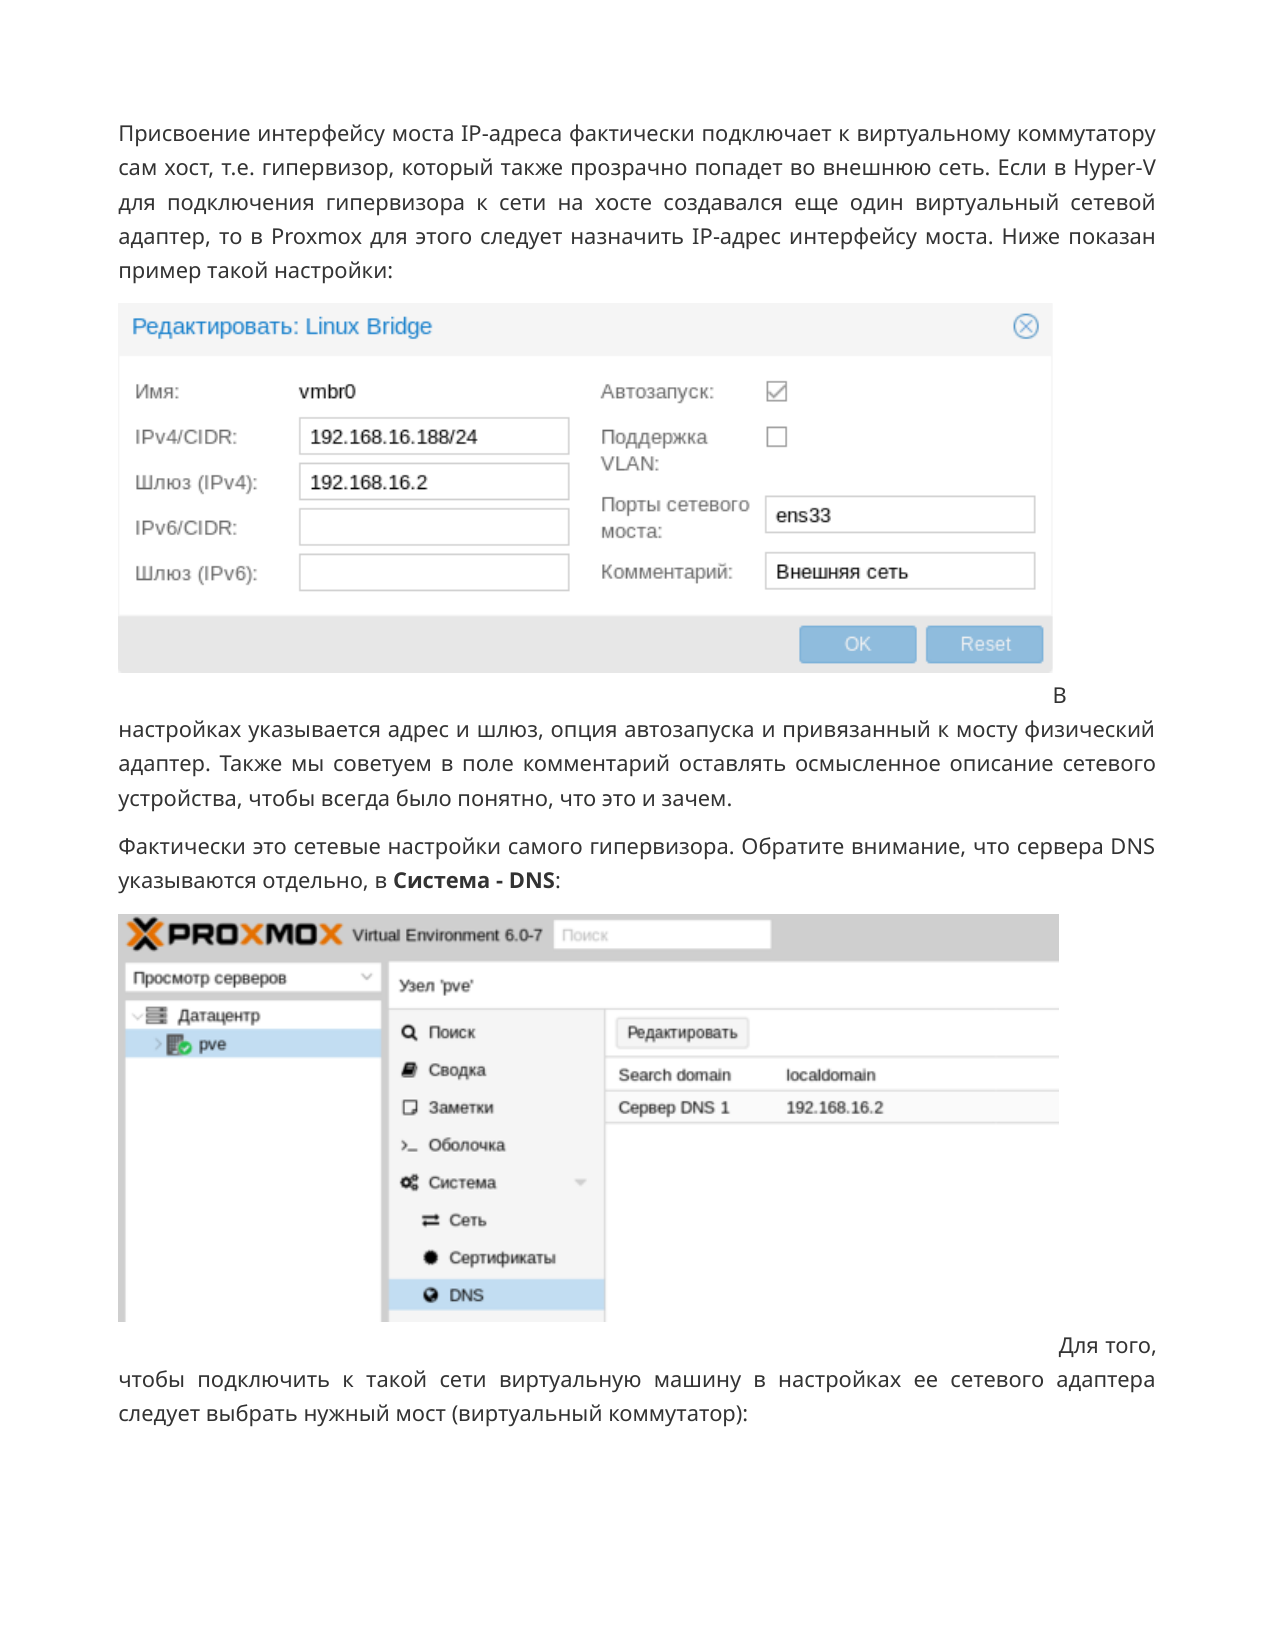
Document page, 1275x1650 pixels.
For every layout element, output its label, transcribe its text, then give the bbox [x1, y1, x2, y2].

picture [118, 303, 1053, 673]
text Присвоение интерфейсу моста IP-адреса фактически подключает к виртуальному коммутатору сам хост, т.е. гипервизор, который также прозрачно попадет во внешнюю сеть. Если в Hyper-V для подключения гипервизора к сети на хосте создавался еще один виртуальный сетевой адаптер, то в Proxmox для этого следует назначить IP-адрес интерфейсу моста. Ниже показан пример такой настройки: [118, 118, 1157, 284]
text Фактически это сетевые настройки самого гипервизора. Обратите внимание, что сервера DNS указываются отдельно, в Система - DNS: [118, 831, 1157, 895]
text В настройках указывается адрес и шлюз, опция автозапуска и привязанный к мосту физический адаптер. Также мы советуем в поле комментарий оставлять осмысленное описание сетевого устройства, чтобы всегда было понятно, что это и зачем. [118, 303, 1157, 812]
picture [118, 914, 1059, 1322]
text Для того, чтобы подключить к такой сети виртуальную машину в настройках ее сетевого адаптера следует выбрать нужный мост (виртуальный коммутатор): [118, 914, 1157, 1428]
